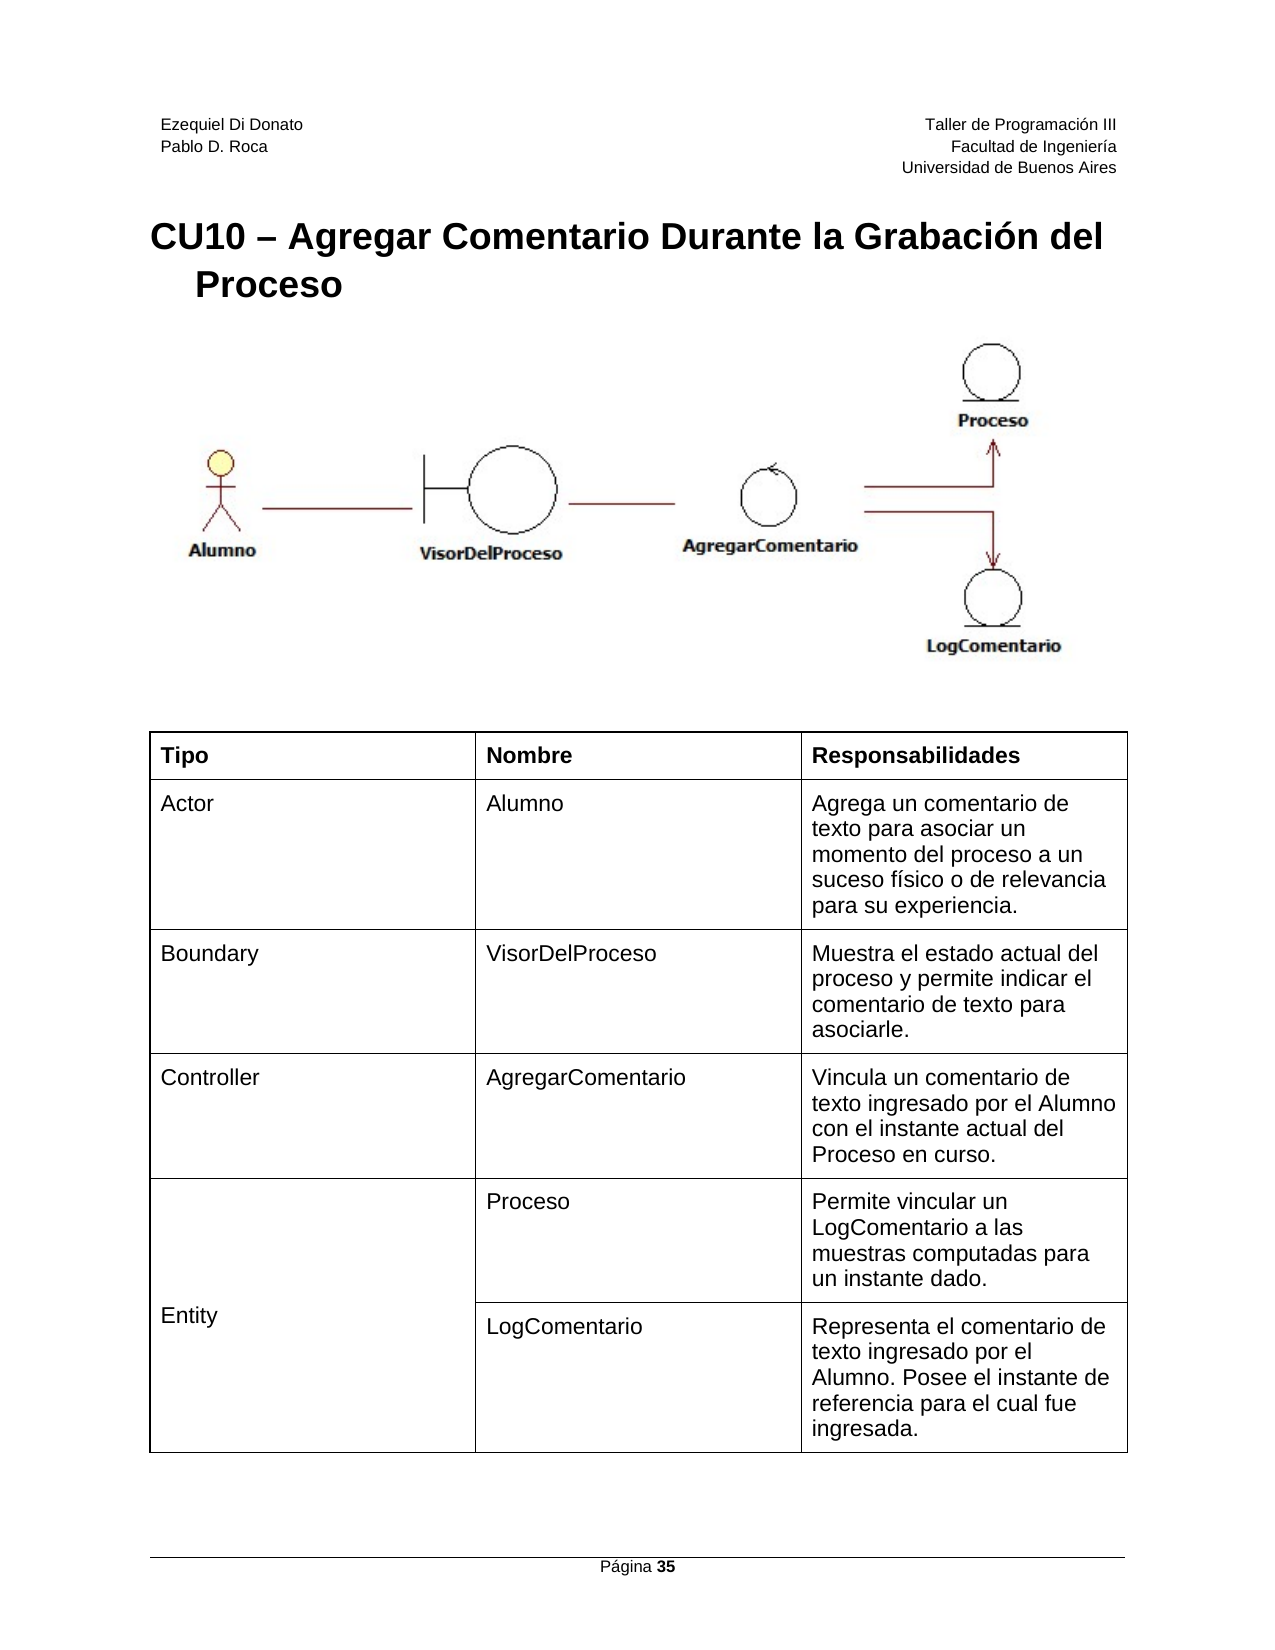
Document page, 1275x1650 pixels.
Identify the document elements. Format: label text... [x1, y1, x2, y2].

table_cell Vincula un comentario de texto ingresado por el Alumno con el instante actual del Proceso en curso. [802, 1054, 1127, 1178]
table_cell Representa el comentario de texto ingresado por el Alumno. Posee el instante de referencia para el cual fue ingresada. [802, 1303, 1127, 1452]
table_cell Entity [151, 1179, 475, 1452]
table_cell Boundary [151, 930, 475, 1053]
table_header Tipo [151, 733, 475, 779]
table_header Nombre [476, 733, 801, 779]
table_cell LogComentario [476, 1303, 801, 1452]
picture [150, 311, 1099, 696]
table_cell Actor [151, 780, 475, 929]
table_cell Controller [151, 1054, 475, 1178]
table_cell Permite vincular un LogComentario a las muestras computadas para un instante dado. [802, 1179, 1127, 1302]
table_cell Proceso [476, 1179, 801, 1302]
table_cell AgregarComentario [476, 1054, 801, 1178]
table_header Responsabilidades [802, 733, 1127, 779]
table_cell Alumno [476, 780, 801, 929]
table_cell VisorDelProceso [476, 930, 801, 1053]
table_cell Muestra el estado actual del proceso y permite indicar el comentario de texto para asociarle. [802, 930, 1127, 1053]
table_cell Agrega un comentario de texto para asociar un momento del proceso a un suceso físico o de relevancia para su experiencia. [802, 780, 1127, 929]
subtitle CU10 – Agregar Comentario Durante la Grabación del Proceso [150, 215, 1125, 305]
